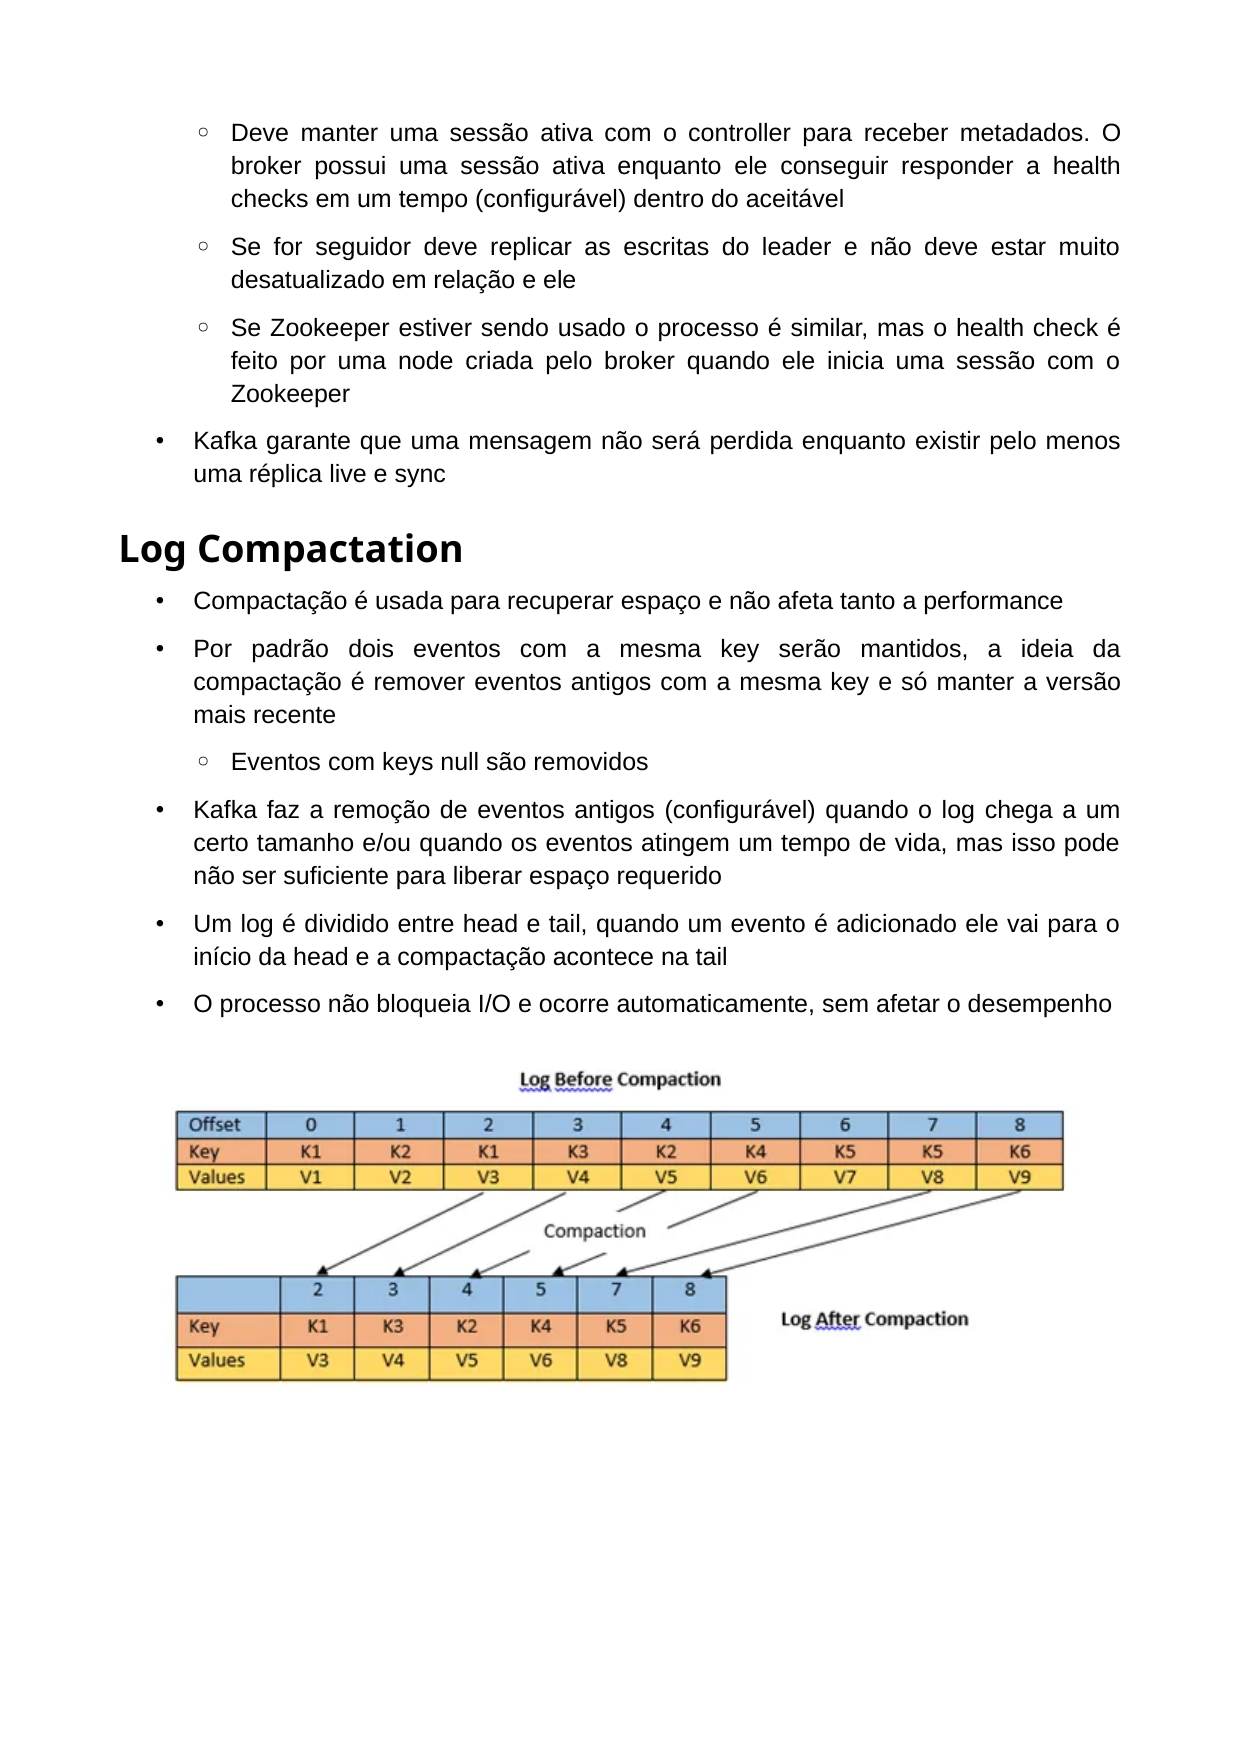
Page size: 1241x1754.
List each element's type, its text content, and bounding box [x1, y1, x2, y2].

list Kafka garante que uma mensagem não será perdida enquanto existir pelo menos uma réplica live e sync [156, 426, 1122, 488]
list Se for seguidor deve replicar as escritas do leader e não deve estar muito desatualizado em relação e ele [193, 232, 1122, 294]
picture [118, 1037, 1123, 1416]
list Kafka faz a remoção de eventos antigos (configurável) quando o log chega a um certo tamanho e/ou quando os eventos atingem um tempo de vida, mas isso pode não ser suficiente para liberar espaço requerido [156, 795, 1122, 890]
list Um log é dividido entre head e tail, quando um evento é adicionado ele vai para o início da head e a compactação acontece na tail [156, 909, 1122, 971]
list O processo não bloqueia I/O e ocorre automaticamente, sem afetar o desempenho [156, 989, 1122, 1018]
list Se Zookeeper estiver sendo usado o processo é similar, mas o health check é feito por uma node criada pelo broker quando ele inicia uma sessão com o Zookeeper [193, 313, 1122, 407]
list Eventos com keys null são removidos [193, 747, 1122, 776]
list Deve manter uma sessão ativa com o controller para receber metadados. O broker possui uma sessão ativa enquanto ele conseguir responder a health checks em um tempo (configurável) dentro do aceitável [193, 118, 1122, 213]
list Compactação é usada para recuperar espaço e não afeta tanto a performance [156, 586, 1122, 615]
subtitle Log Compactation [118, 522, 1122, 573]
list Por padrão dois eventos com a mesma key serão mantidos, a ideia da compactação é remover eventos antigos com a mesma key e só manter a versão mais recente [156, 633, 1122, 728]
